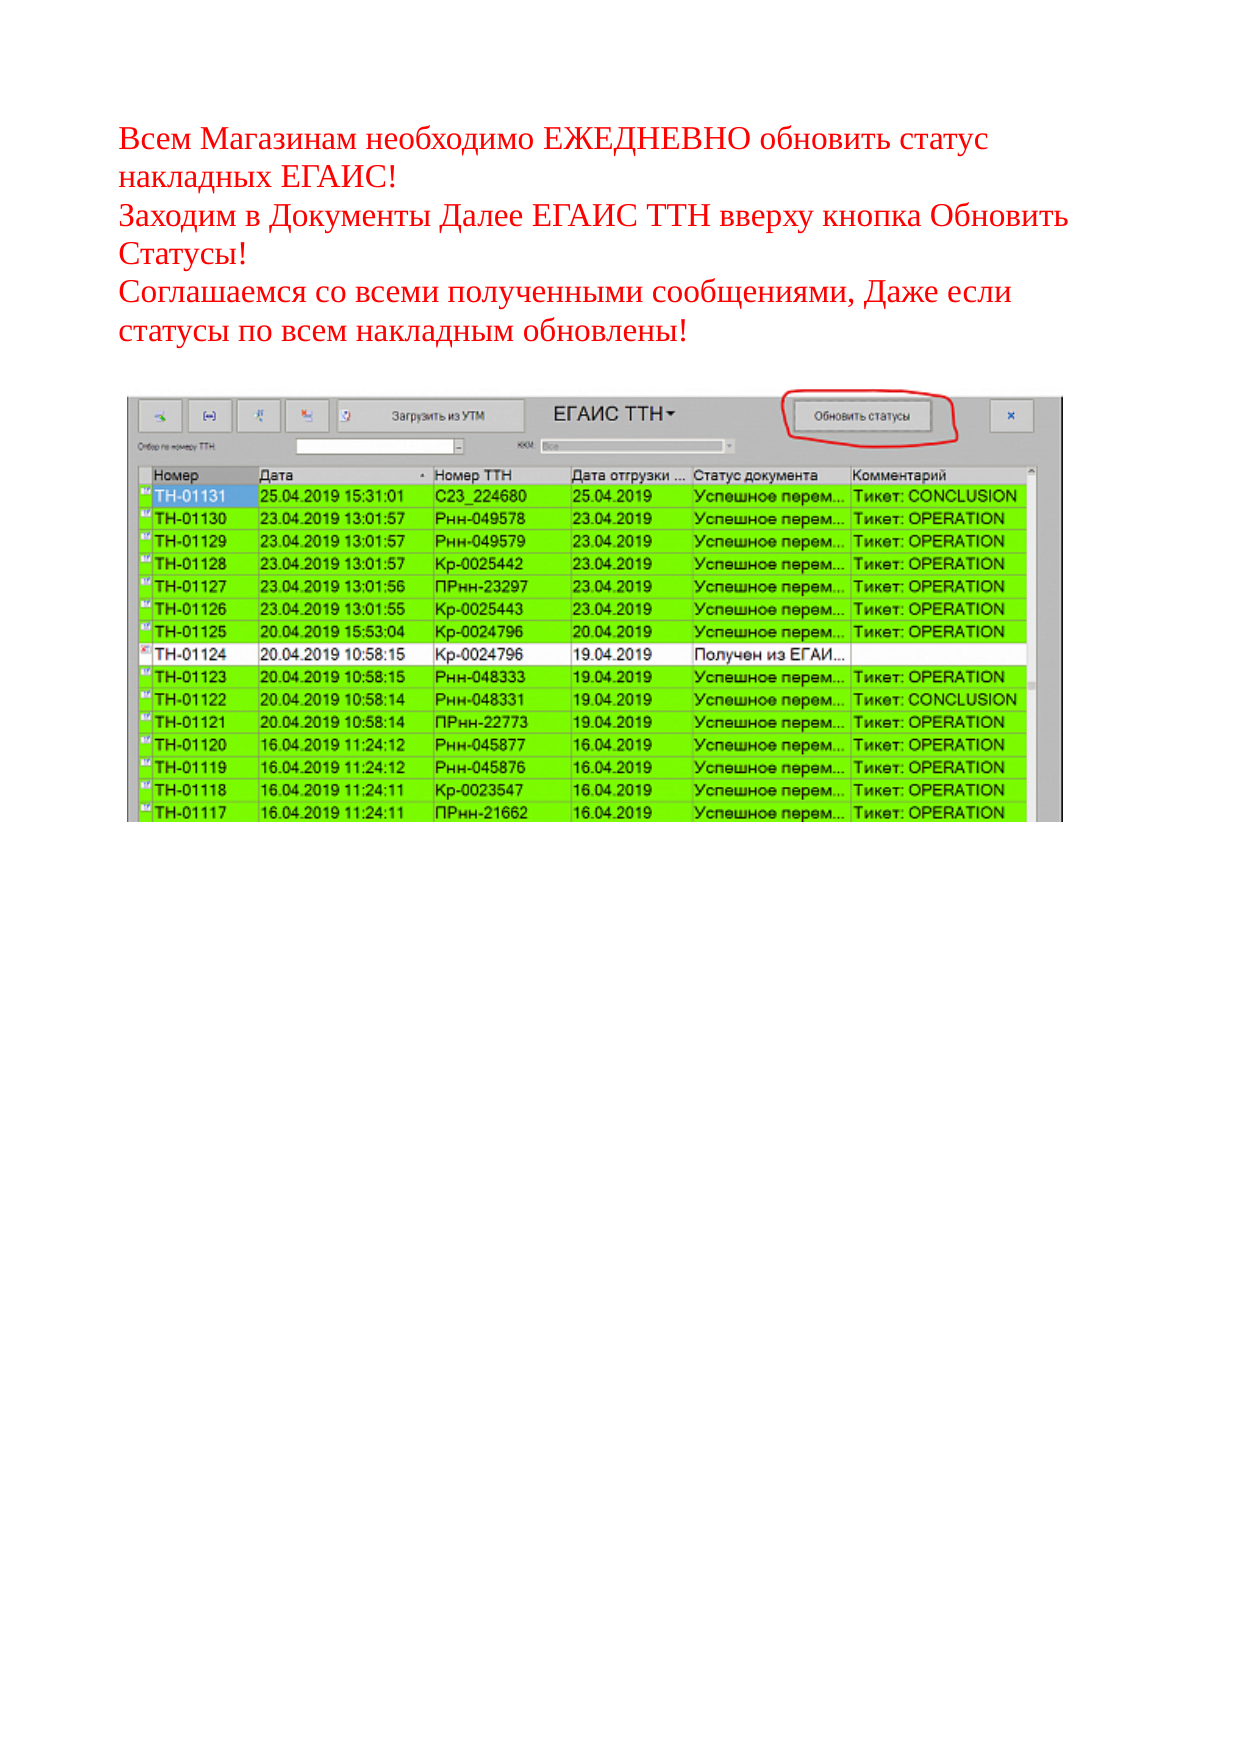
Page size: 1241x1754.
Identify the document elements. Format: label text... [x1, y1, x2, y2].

text Всем Магазинам необходимо ЕЖЕДНЕВНО обновить статус накладных ЕГАИС! Заходим в Документы Далее ЕГАИС ТТН вверху кнопка Обновить Статусы! Соглашаемся со всеми полученными сообщениями, Даже если статусы по всем накладным обновлены! [118, 118, 1122, 377]
picture [127, 388, 1063, 822]
